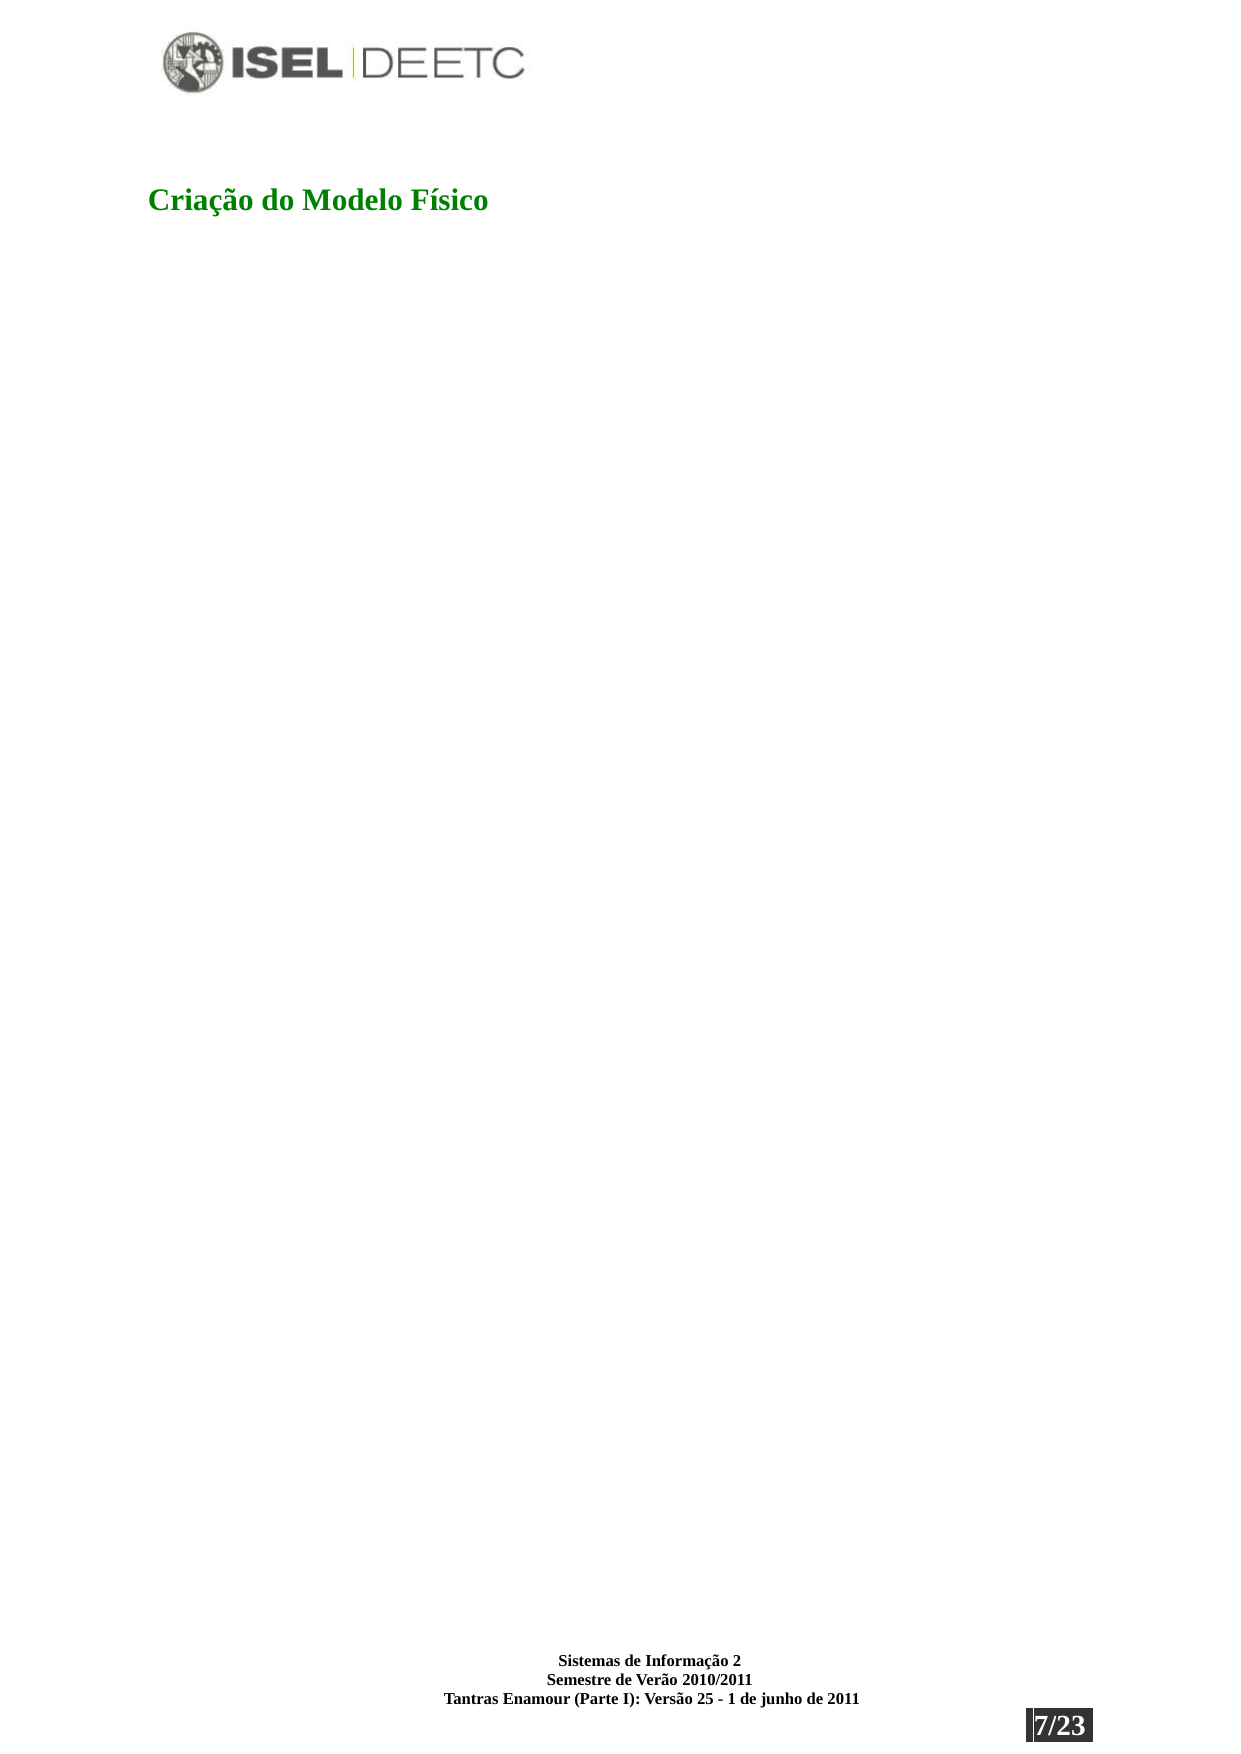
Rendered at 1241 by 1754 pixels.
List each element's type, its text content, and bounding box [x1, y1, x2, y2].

subtitle Criação do Modelo Físico [148, 181, 1093, 217]
picture [153, 17, 555, 118]
